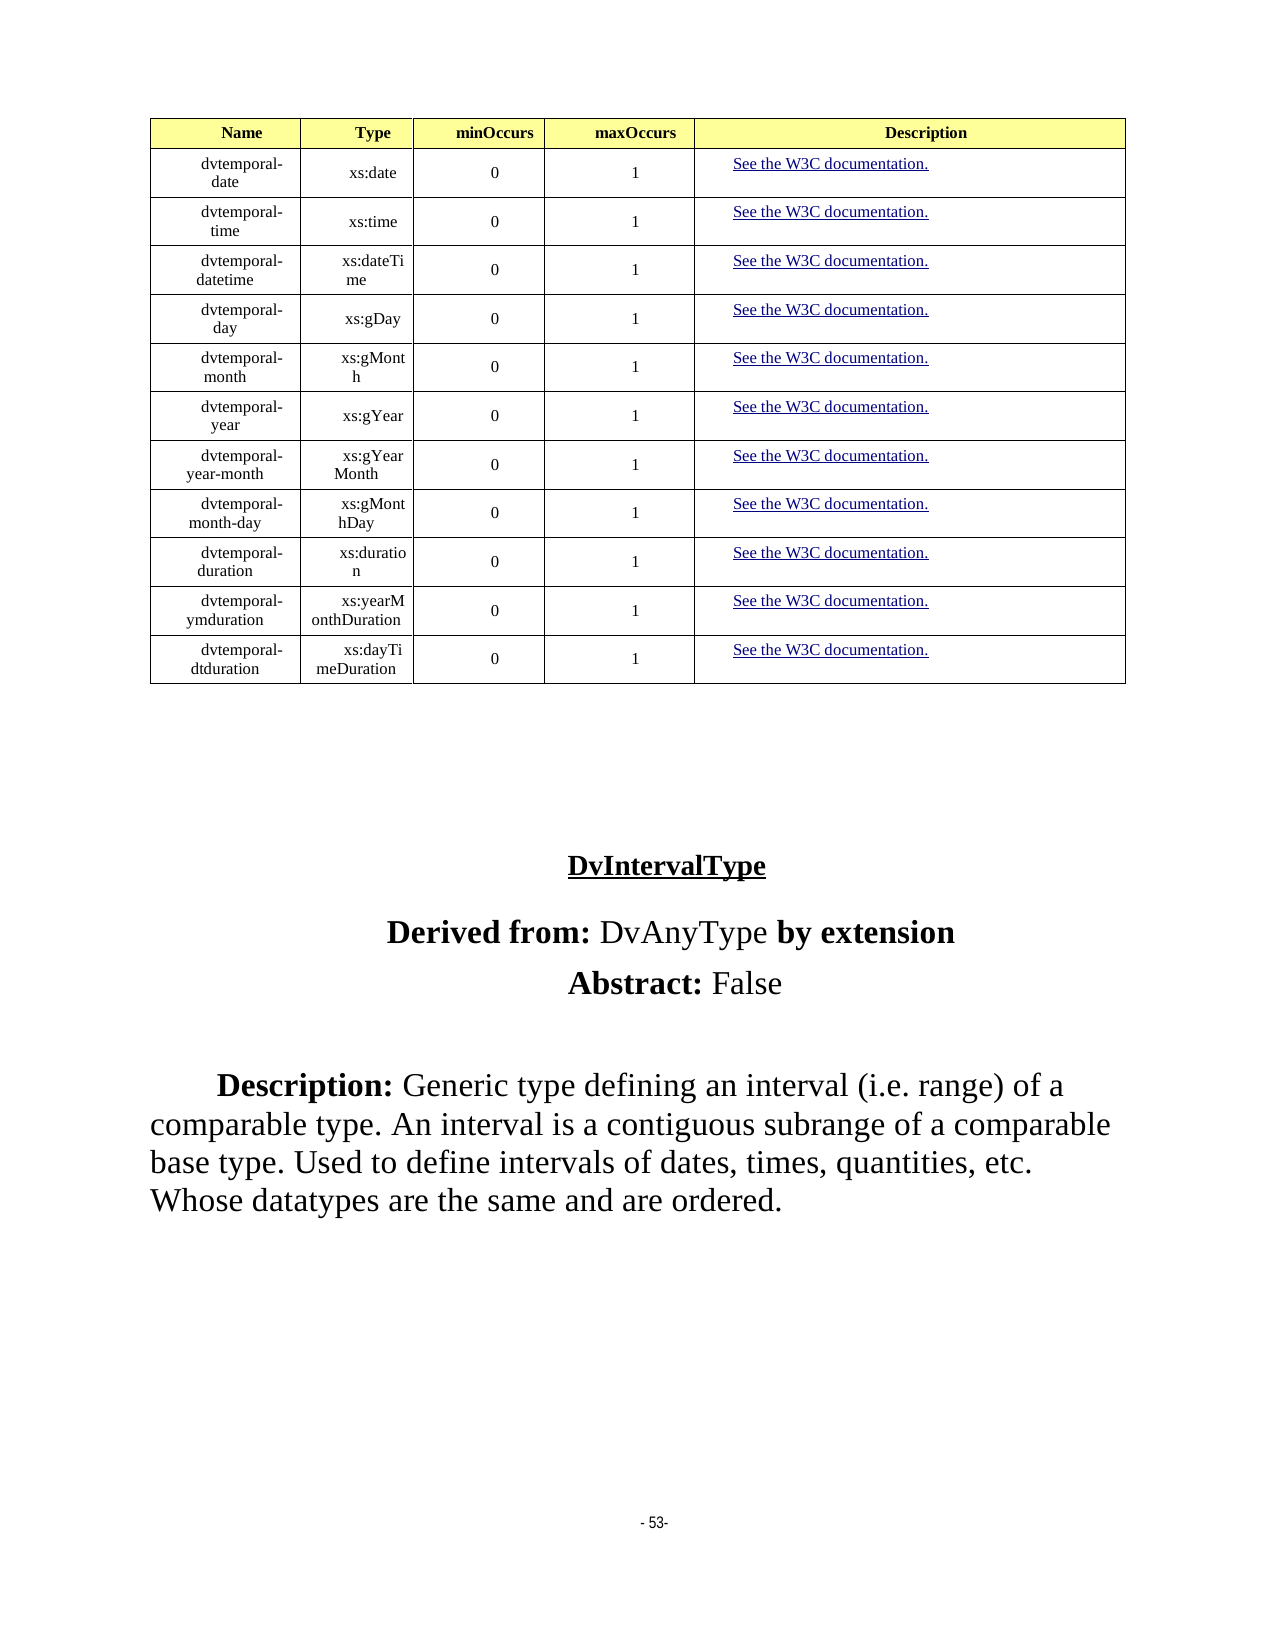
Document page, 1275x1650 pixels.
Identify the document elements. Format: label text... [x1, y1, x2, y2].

table_cell xs:dateTime [301, 246, 412, 294]
table_header Type [301, 119, 412, 148]
table_cell 1 [545, 538, 694, 586]
table_cell xs:gMonth [301, 344, 412, 391]
table_cell 0 [414, 295, 544, 343]
table_cell 1 [545, 490, 694, 537]
table_cell See the W3C documentation. [695, 490, 1125, 537]
table_cell 0 [414, 538, 544, 586]
table_cell dvtemporal-duration [151, 538, 300, 586]
table_cell See the W3C documentation. [695, 636, 1125, 683]
table_cell See the W3C documentation. [695, 246, 1125, 294]
table_cell dvtemporal-year [151, 392, 300, 440]
table_cell 0 [414, 344, 544, 391]
table_cell dvtemporal-year-month [151, 441, 300, 489]
table_cell xs:duration [301, 538, 412, 586]
table_cell See the W3C documentation. [695, 441, 1125, 489]
text Derived from: DvAnyType by extension [150, 912, 1125, 951]
table_cell 1 [545, 246, 694, 294]
table_cell 1 [545, 587, 694, 635]
text Description: Generic type defining an interval (i.e. range) of a comparable type. An interval is a contiguous subrange of a comparable base type. Used to define intervals of dates, times, quantities, etc. Whose datatypes are the same and are ordered. [150, 1065, 1125, 1257]
table_header Name [151, 119, 300, 148]
table_cell 0 [414, 490, 544, 537]
table_cell 0 [414, 636, 544, 683]
table_cell 0 [414, 198, 544, 245]
table_cell 1 [545, 392, 694, 440]
table_cell 0 [414, 392, 544, 440]
table_cell 1 [545, 344, 694, 391]
table_header Description [695, 119, 1125, 148]
table_cell dvtemporal-datetime [151, 246, 300, 294]
table_cell 0 [414, 149, 544, 197]
table_cell See the W3C documentation. [695, 344, 1125, 391]
table_cell 1 [545, 441, 694, 489]
text Abstract: False [150, 963, 1125, 1002]
table_cell xs:gDay [301, 295, 412, 343]
table_cell xs:gMonthDay [301, 490, 412, 537]
table_cell dvtemporal-month [151, 344, 300, 391]
table_cell 1 [545, 636, 694, 683]
table_header minOccurs [414, 119, 544, 148]
table_cell dvtemporal-time [151, 198, 300, 245]
table_cell 0 [414, 441, 544, 489]
table_cell 0 [414, 587, 544, 635]
table_cell xs:time [301, 198, 412, 245]
table_cell See the W3C documentation. [695, 149, 1125, 197]
table_cell xs:dayTimeDuration [301, 636, 412, 683]
text DvIntervalType [150, 848, 1125, 882]
table_cell See the W3C documentation. [695, 587, 1125, 635]
table_cell dvtemporal-day [151, 295, 300, 343]
table_cell dvtemporal-dtduration [151, 636, 300, 683]
table_cell xs:yearMonthDuration [301, 587, 412, 635]
table_cell dvtemporal-ymduration [151, 587, 300, 635]
table_cell dvtemporal-month-day [151, 490, 300, 537]
table_cell 1 [545, 198, 694, 245]
table_cell xs:gYearMonth [301, 441, 412, 489]
table_cell dvtemporal-date [151, 149, 300, 197]
table_cell xs:gYear [301, 392, 412, 440]
table_cell See the W3C documentation. [695, 392, 1125, 440]
table_header maxOccurs [545, 119, 694, 148]
table_cell See the W3C documentation. [695, 198, 1125, 245]
table_cell 0 [414, 246, 544, 294]
table_cell 1 [545, 149, 694, 197]
table_cell xs:date [301, 149, 412, 197]
table_cell 1 [545, 295, 694, 343]
table_cell See the W3C documentation. [695, 295, 1125, 343]
table_cell See the W3C documentation. [695, 538, 1125, 586]
